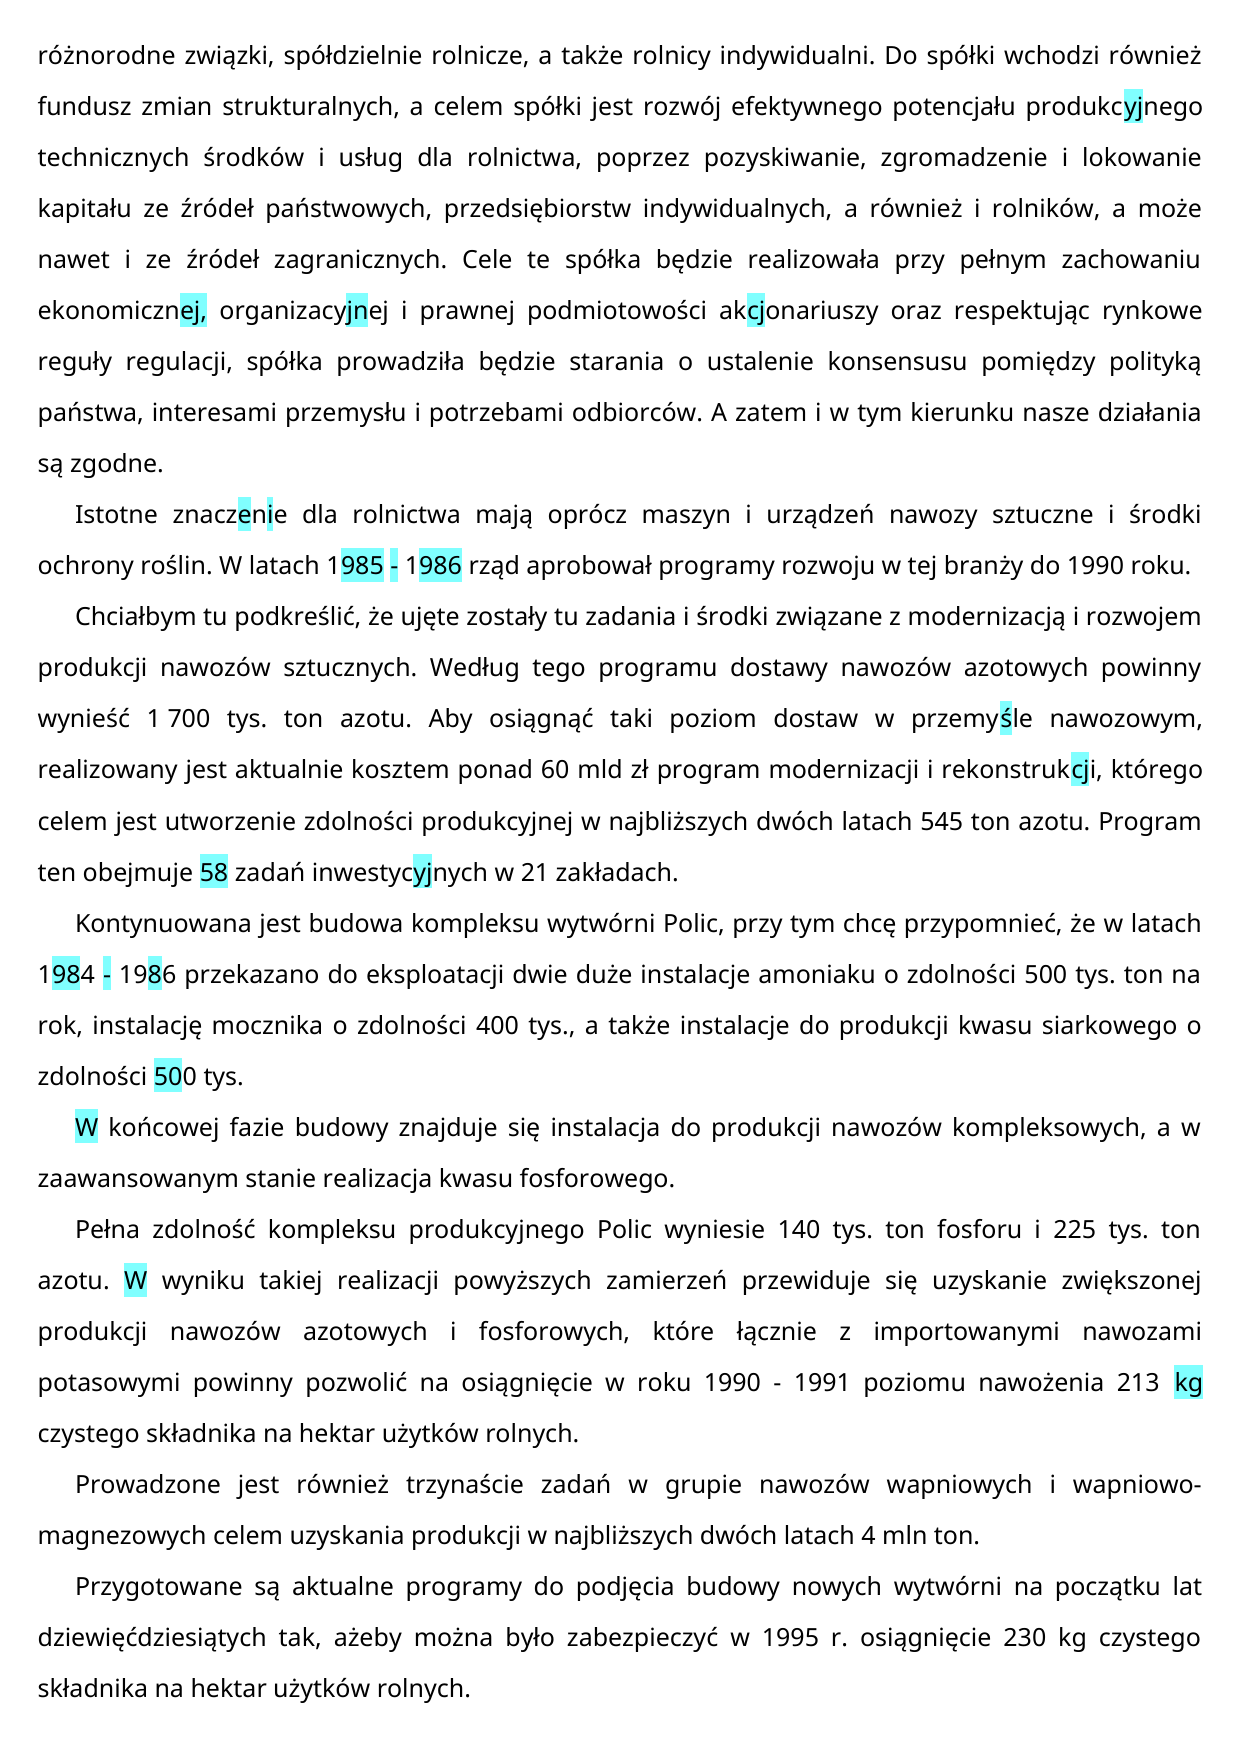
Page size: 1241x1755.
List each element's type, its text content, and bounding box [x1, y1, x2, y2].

text różnorodne związki, spółdzielnie rolnicze, a także rolnicy indywidualni. Do spółki wchodzi również fundusz zmian strukturalnych, a celem spółki jest rozwój efektywnego potencjału produkcyjnego technicznych środków i usług dla rolnictwa, poprzez pozyskiwanie, zgromadzenie i lokowanie kapitału ze źródeł państwowych, przedsiębiorstw indywidualnych, a również i rolników, a może nawet i ze źródeł zagranicznych. Cele te spółka będzie realizowała przy pełnym zachowaniu ekonomicznej, organizacyjnej i prawnej podmiotowości akcjonariuszy oraz respektując rynkowe reguły regulacji, spółka prowadziła będzie starania o ustalenie konsensusu pomiędzy polityką państwa, interesami przemysłu i potrzebami odbiorców. A zatem i w tym kierunku nasze działania są zgodne. [37, 37, 1203, 480]
text Istotne znaczenie dla rolnictwa mają oprócz maszyn i urządzeń nawozy sztuczne i środki ochrony roślin. W latach 1985 - 1986 rząd aprobował programy rozwoju w tej branży do 1990 roku. [37, 497, 1203, 582]
text Chciałbym tu podkreślić, że ujęte zostały tu zadania i środki związane z modernizacją i rozwojem produkcji nawozów sztucznych. Według tego programu dostawy nawozów azotowych powinny wynieść 1 700 tys. ton azotu. Aby osiągnąć taki poziom dostaw w przemyśle nawozowym, realizowany jest aktualnie kosztem ponad 60 mld zł program modernizacji i rekonstrukcji, którego celem jest utworzenie zdolności produkcyjnej w najbliższych dwóch latach 545 ton azotu. Program ten obejmuje 58 zadań inwestycyjnych w 21 zakładach. [37, 599, 1203, 888]
text W końcowej fazie budowy znajduje się instalacja do produkcji nawozów kompleksowych, a w zaawansowanym stanie realizacja kwasu fosforowego. [37, 1109, 1203, 1194]
text Kontynuowana jest budowa kompleksu wytwórni Polic, przy tym chcę przypomnieć, że w latach 1984 - 1986 przekazano do eksploatacji dwie duże instalacje amoniaku o zdolności 500 tys. ton na rok, instalację mocznika o zdolności 400 tys., a także instalacje do produkcji kwasu siarkowego o zdolności 500 tys. [37, 905, 1203, 1092]
text Prowadzone jest również trzynaście zadań w grupie nawozów wapniowych i wapniowo-magnezowych celem uzyskania produkcji w najbliższych dwóch latach 4 mln ton. [37, 1467, 1203, 1552]
text Pełna zdolność kompleksu produkcyjnego Polic wyniesie 140 tys. ton fosforu i 225 tys. ton azotu. W wyniku takiej realizacji powyższych zamierzeń przewiduje się uzyskanie zwiększonej produkcji nawozów azotowych i fosforowych, które łącznie z importowanymi nawozami potasowymi powinny pozwolić na osiągnięcie w roku 1990 - 1991 poziomu nawożenia 213 kg czystego składnika na hektar użytków rolnych. [37, 1211, 1203, 1450]
text Przygotowane są aktualne programy do podjęcia budowy nowych wytwórni na początku lat dziewięćdziesiątych tak, ażeby można było zabezpieczyć w 1995 r. osiągnięcie 230 kg czystego składnika na hektar użytków rolnych. [37, 1569, 1203, 1705]
